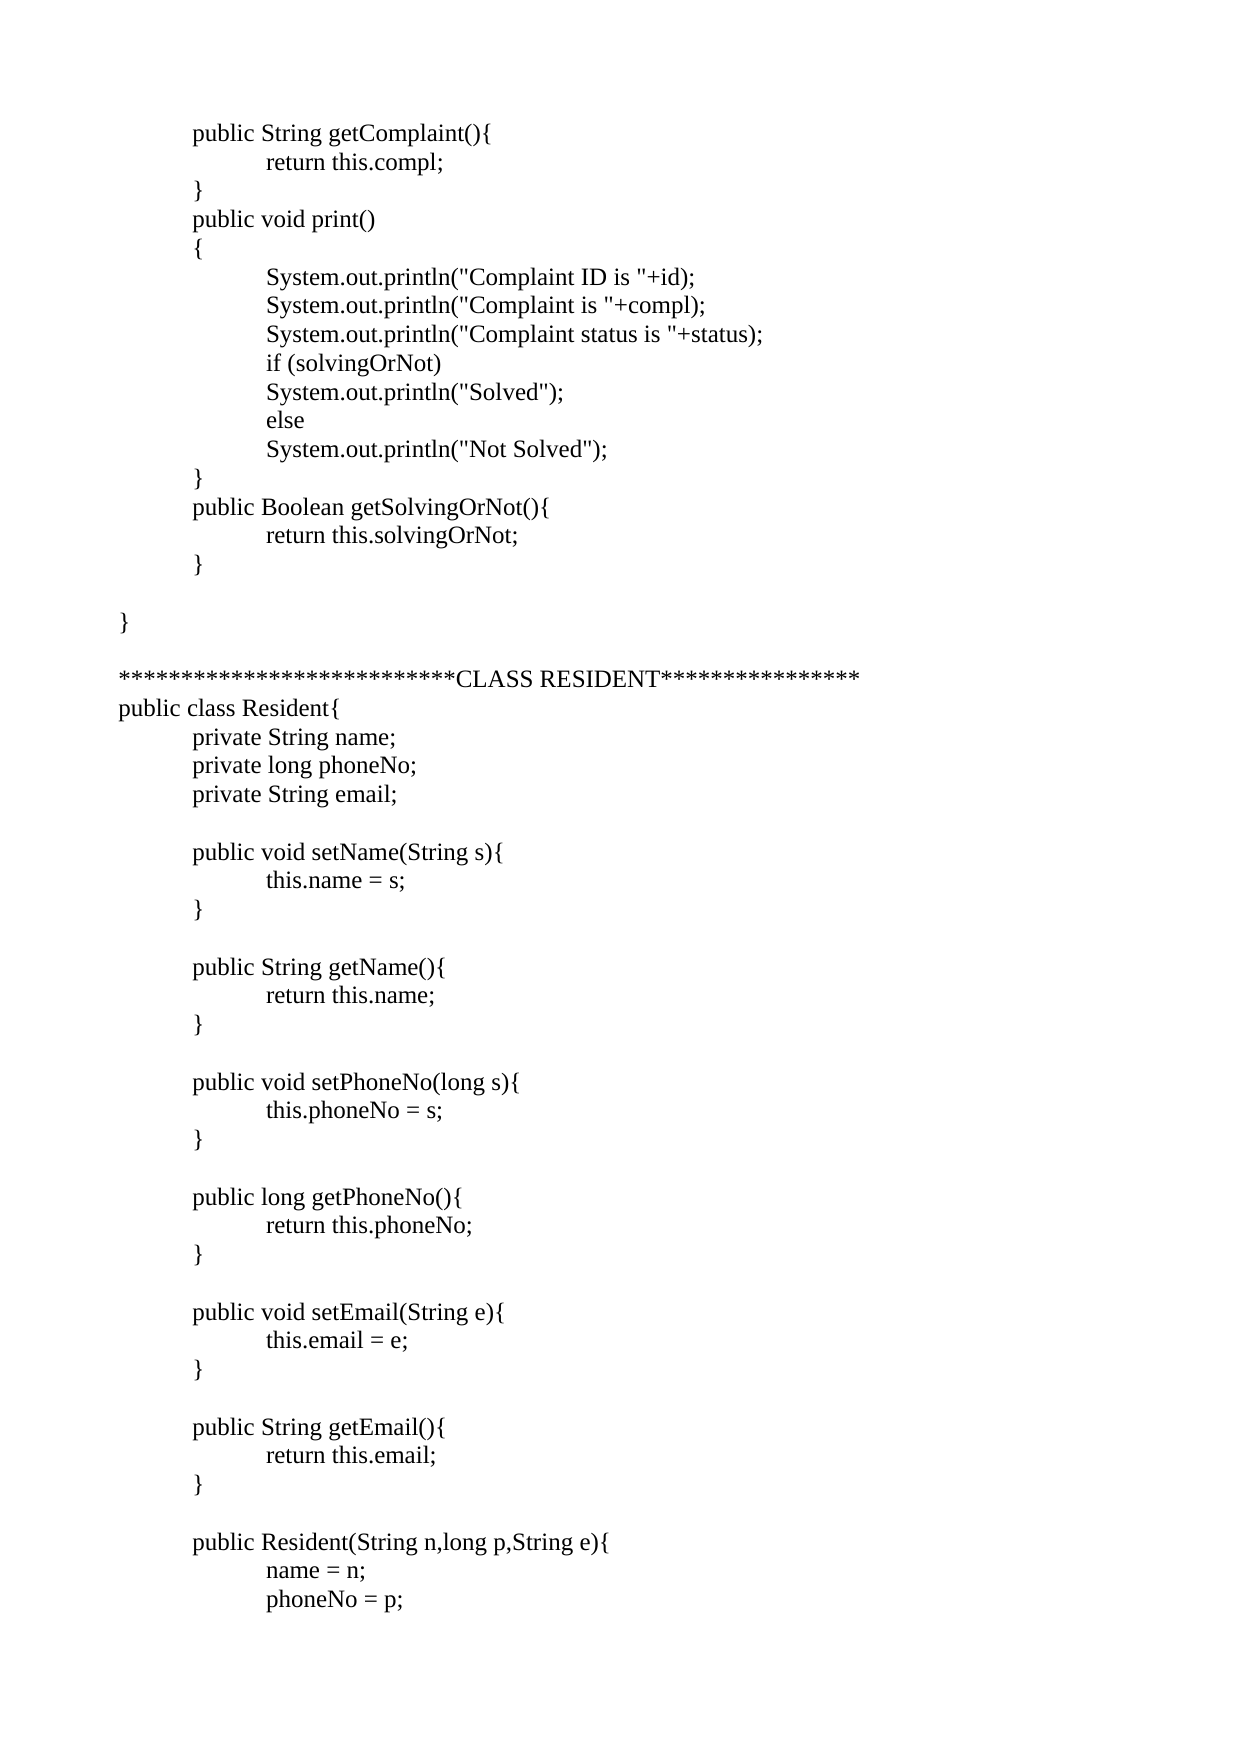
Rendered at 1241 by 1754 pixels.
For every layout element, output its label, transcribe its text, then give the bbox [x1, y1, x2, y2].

text System.out.println("Complaint status is "+status); [118, 319, 1122, 348]
text return this.phoneNo; [118, 1211, 1122, 1239]
text { [118, 233, 1122, 262]
text ***************************CLASS RESIDENT**************** [118, 664, 1122, 693]
text public String getName(){ [118, 952, 1122, 981]
text public Resident(String n,long p,String e){ [118, 1527, 1122, 1556]
text return this.name; [118, 981, 1122, 1009]
text } [118, 1469, 1122, 1498]
text System.out.println("Solved"); [118, 377, 1122, 406]
text } [118, 607, 1122, 636]
text } [118, 1239, 1122, 1268]
text return this.solvingOrNot; [118, 521, 1122, 549]
text } [118, 463, 1122, 492]
text } [118, 1009, 1122, 1038]
text phoneNo = p; [118, 1584, 1122, 1613]
text name = n; [118, 1556, 1122, 1584]
text else [118, 406, 1122, 434]
text return this.compl; [118, 147, 1122, 176]
text this.phoneNo = s; [118, 1096, 1122, 1124]
text if (solvingOrNot) [118, 348, 1122, 377]
text public String getComplaint(){ [118, 118, 1122, 147]
text public void setEmail(String e){ [118, 1297, 1122, 1326]
text this.email = e; [118, 1326, 1122, 1354]
text this.name = s; [118, 866, 1122, 894]
text System.out.println("Complaint ID is "+id); [118, 262, 1122, 291]
text public void setPhoneNo(long s){ [118, 1067, 1122, 1096]
text public long getPhoneNo(){ [118, 1182, 1122, 1211]
text System.out.println("Not Solved"); [118, 434, 1122, 463]
text public void setName(String s){ [118, 837, 1122, 866]
text private String name; [118, 722, 1122, 751]
text private long phoneNo; [118, 751, 1122, 779]
text System.out.println("Complaint is "+compl); [118, 291, 1122, 319]
text } [118, 176, 1122, 204]
text public Boolean getSolvingOrNot(){ [118, 492, 1122, 521]
text public void print() [118, 204, 1122, 233]
text } [118, 894, 1122, 923]
text } [118, 549, 1122, 578]
text } [118, 1124, 1122, 1153]
text } [118, 1354, 1122, 1383]
text private String email; [118, 779, 1122, 808]
text public String getEmail(){ [118, 1412, 1122, 1441]
text public class Resident{ [118, 693, 1122, 722]
text return this.email; [118, 1441, 1122, 1469]
